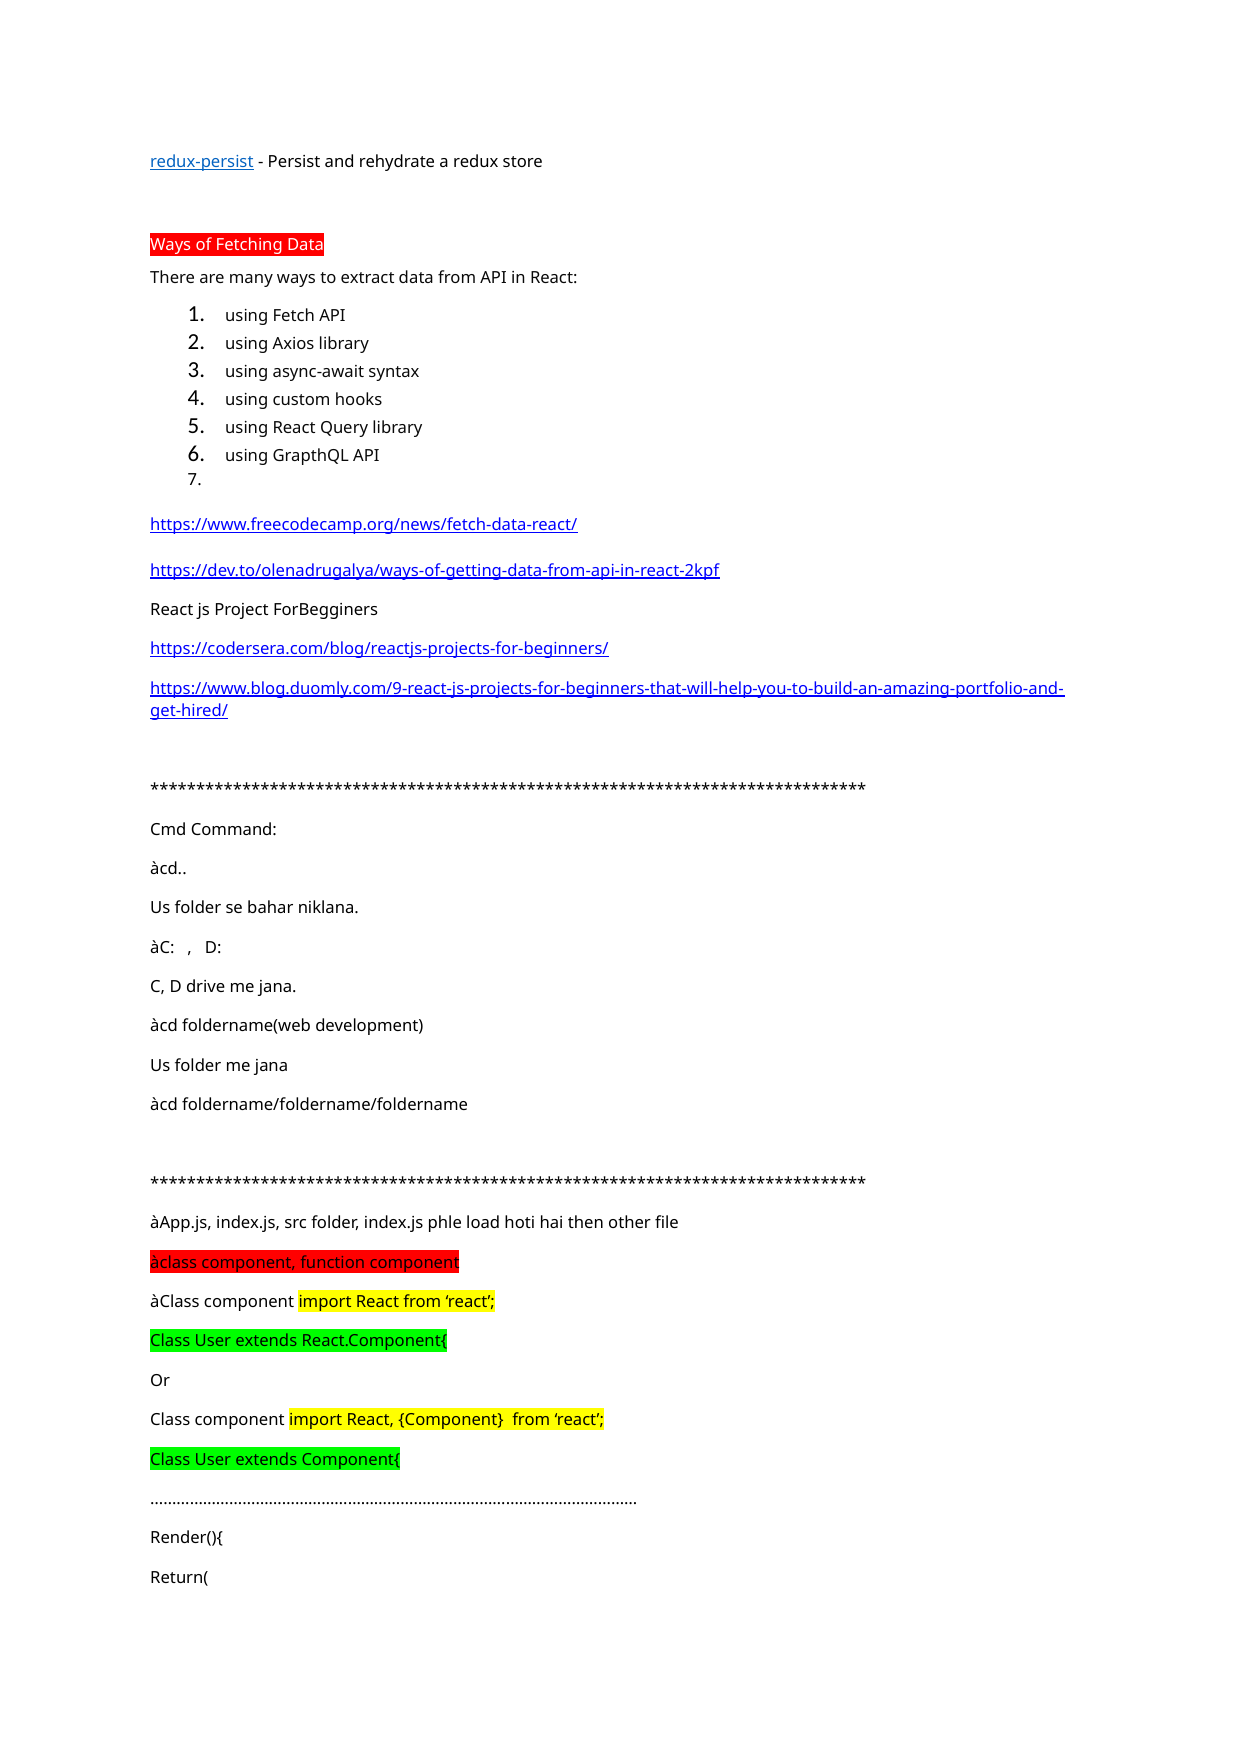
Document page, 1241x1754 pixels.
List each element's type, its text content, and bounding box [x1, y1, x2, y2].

list using custom hooks [187, 383, 1090, 411]
text Class User extends React.Component{ [150, 1329, 1090, 1352]
text àClass component import React from ‘react’; [150, 1289, 1090, 1312]
text Class component import React, {Component} from ‘react’; [150, 1408, 1090, 1430]
text àApp.js, index.js, src folder, index.js phle load hoti hai then other file [150, 1211, 1090, 1233]
text Us folder se bahar niklana. [150, 896, 1090, 918]
text Us folder me jana [150, 1053, 1090, 1076]
list using GrapthQL API [187, 439, 1090, 467]
text https://www.freecodecamp.org/news/fetch-data-react/ [150, 513, 1090, 535]
list using async-await syntax [187, 355, 1090, 383]
text https://dev.to/olenadrugalya/ways-of-getting-data-from-api-in-react-2kpf [150, 558, 1090, 581]
text àcd foldername(web development) [150, 1014, 1090, 1037]
text Render(){ [150, 1526, 1090, 1548]
text àcd foldername/foldername/foldername [150, 1093, 1090, 1115]
text C, D drive me jana. [150, 974, 1090, 997]
text àC: , D: [150, 935, 1090, 958]
text https://codersera.com/blog/reactjs-projects-for-beginners/ [150, 637, 1090, 659]
text redux-persist - Persist and rehydrate a redux store [150, 150, 1090, 173]
text Cmd Command: [150, 817, 1090, 840]
text Class User extends Component{ [150, 1447, 1090, 1470]
text Ways of Fetching Data [150, 233, 1090, 256]
text React js Project ForBegginers [150, 597, 1090, 620]
text There are many ways to extract data from API in React: [150, 266, 1090, 289]
text ****************************************************************************** [150, 778, 1090, 800]
text àclass component, function component [150, 1250, 1090, 1273]
text ****************************************************************************** [150, 1171, 1090, 1194]
list using React Query library [187, 411, 1090, 439]
text Return( [150, 1565, 1090, 1588]
text ………………………………………………………………………………………………… [150, 1486, 1090, 1509]
text Or [150, 1368, 1090, 1391]
list using Axios library [187, 327, 1090, 355]
list using Fetch API [187, 299, 1090, 327]
text https://www.blog.duomly.com/9-react-js-projects-for-beginners-that-will-help-you-to-build-an-amazing-portfolio-and-get-hired/ [150, 676, 1090, 722]
text àcd.. [150, 856, 1090, 879]
